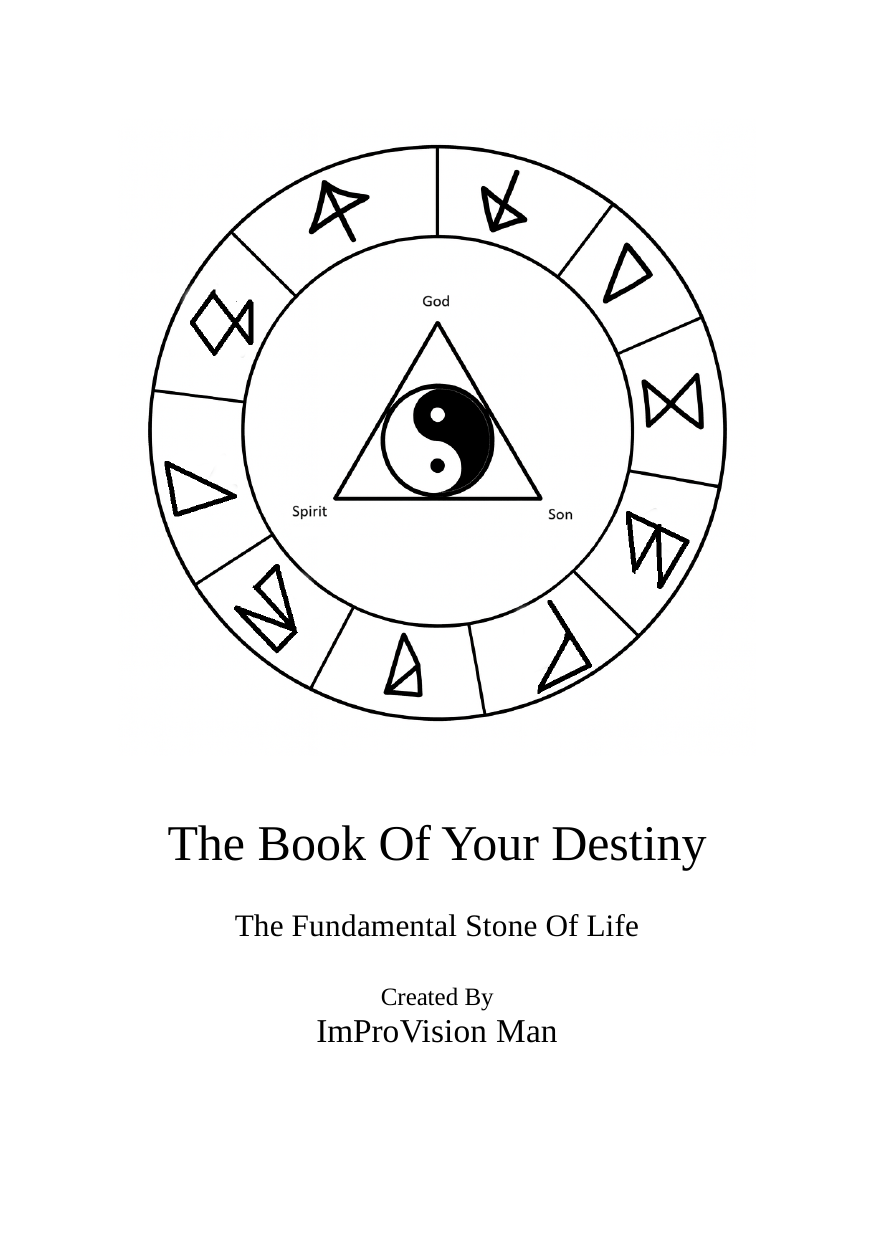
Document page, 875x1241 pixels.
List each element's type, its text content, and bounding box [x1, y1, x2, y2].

picture [118, 118, 756, 756]
text The Book Of Your Destiny [118, 813, 756, 871]
text The Fundamental Stone Of Life [118, 907, 756, 944]
text Created By [118, 982, 756, 1011]
text ImProVision Man [118, 1011, 756, 1050]
